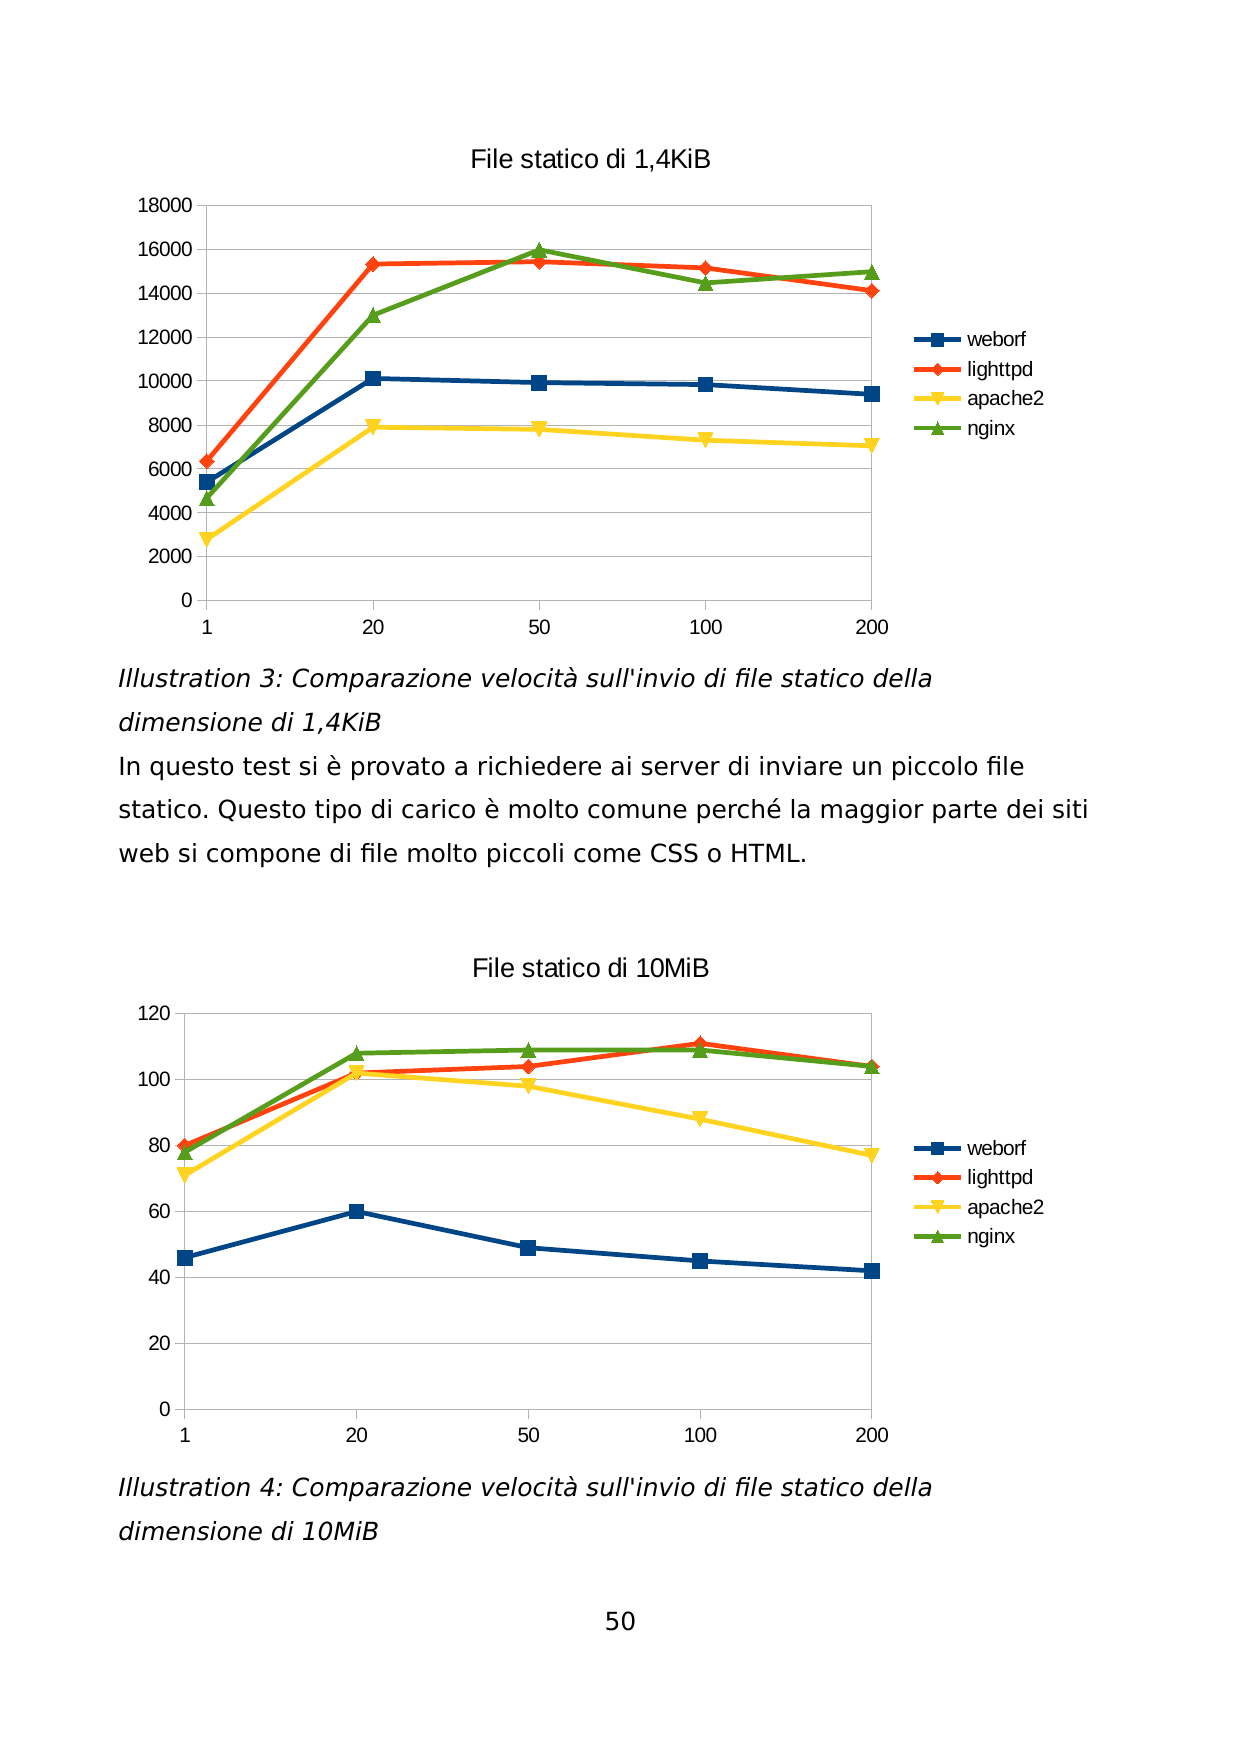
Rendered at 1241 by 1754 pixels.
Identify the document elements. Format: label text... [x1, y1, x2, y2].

text In questo test si è provato a richiedere ai server di inviare un piccolo file statico. Questo tipo di carico è molto comune perché la maggior parte dei siti web si compone di file molto piccoli come CSS o HTML. [118, 752, 1122, 868]
text Illustration 3: Comparazione velocità sull'invio di file statico della dimensione di 1,4KiB [118, 650, 1063, 737]
text Illustration 4: Comparazione velocità sull'invio di file statico della dimensione di 10MiB [118, 1459, 1063, 1546]
